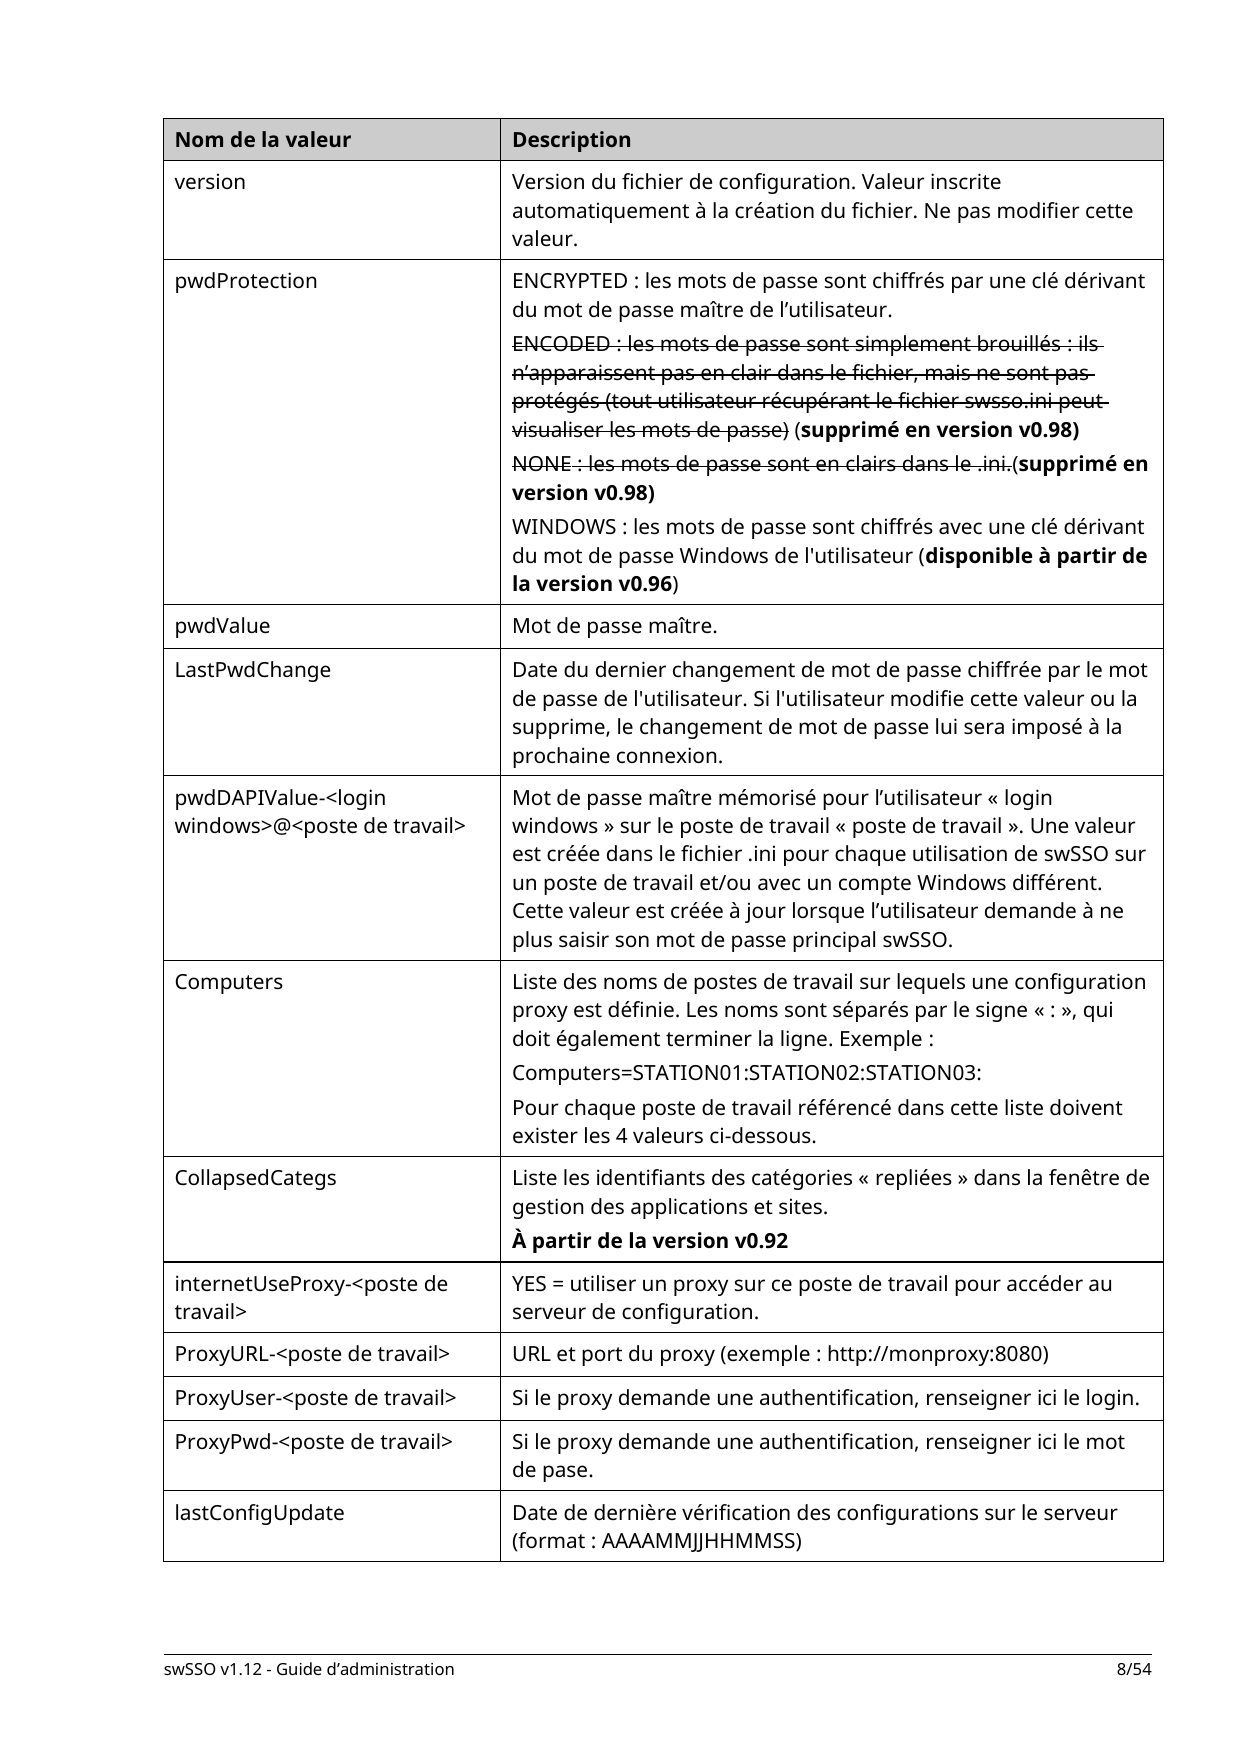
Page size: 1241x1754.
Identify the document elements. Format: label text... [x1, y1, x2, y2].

table_cell Liste les identifiants des catégories « repliées » dans la fenêtre de gestion des applications et sites. À partir de la version v0.92 [501, 1157, 1163, 1261]
table_cell pwdProtection [164, 260, 500, 604]
table_header Nom de la valeur [164, 119, 500, 160]
table_cell Date de dernière vérification des configurations sur le serveur (format : AAAAMMJJHHMMSS) [501, 1491, 1163, 1561]
table_cell ENCRYPTED : les mots de passe sont chiffrés par une clé dérivant du mot de passe maître de l’utilisateur. ENCODED : les mots de passe sont simplement brouillés : ils n’apparaissent pas en clair dans le fichier, mais ne sont pas protégés (tout utilisateur récupérant le fichier swsso.ini peut visualiser les mots de passe) (supprimé en version v0.98) NONE : les mots de passe sont en clairs dans le .ini.(supprimé en version v0.98) WINDOWS : les mots de passe sont chiffrés avec une clé dérivant du mot de passe Windows de l'utilisateur (disponible à partir de la version v0.96) [501, 260, 1163, 604]
table_cell Mot de passe maître. [501, 605, 1163, 648]
table_cell Si le proxy demande une authentification, renseigner ici le mot de pase. [501, 1421, 1163, 1490]
table_cell LastPwdChange [164, 649, 500, 775]
table_cell Mot de passe maître mémorisé pour l’utilisateur « login windows » sur le poste de travail « poste de travail ». Une valeur est créée dans le fichier .ini pour chaque utilisation de swSSO sur un poste de travail et/ou avec un compte Windows différent. Cette valeur est créée à jour lorsque l’utilisateur demande à ne plus saisir son mot de passe principal swSSO. [501, 776, 1163, 959]
table_cell ProxyURL-<poste de travail> [164, 1333, 500, 1376]
table_cell Si le proxy demande une authentification, renseigner ici le login. [501, 1377, 1163, 1420]
table_cell pwdValue [164, 605, 500, 648]
table_cell Computers [164, 961, 500, 1156]
table_cell lastConfigUpdate [164, 1491, 500, 1561]
table_cell YES = utiliser un proxy sur ce poste de travail pour accéder au serveur de configuration. [501, 1263, 1163, 1332]
table_cell CollapsedCategs [164, 1157, 500, 1261]
table_cell URL et port du proxy (exemple : http://monproxy:8080) [501, 1333, 1163, 1376]
table_header Description [501, 119, 1163, 160]
table_cell ProxyPwd-<poste de travail> [164, 1421, 500, 1490]
table_cell pwdDAPIValue-<login windows>@<poste de travail> [164, 776, 500, 959]
table_cell internetUseProxy-<poste de travail> [164, 1263, 500, 1332]
table_cell Date du dernier changement de mot de passe chiffrée par le mot de passe de l'utilisateur. Si l'utilisateur modifie cette valeur ou la supprime, le changement de mot de passe lui sera imposé à la prochaine connexion. [501, 649, 1163, 775]
table_cell Version du fichier de configuration. Valeur inscrite automatiquement à la création du fichier. Ne pas modifier cette valeur. [501, 161, 1163, 259]
table_cell Liste des noms de postes de travail sur lequels une configuration proxy est définie. Les noms sont séparés par le signe « : », qui doit également terminer la ligne. Exemple : Computers=STATION01:STATION02:STATION03: Pour chaque poste de travail référencé dans cette liste doivent exister les 4 valeurs ci-dessous. [501, 961, 1163, 1156]
table_cell ProxyUser-<poste de travail> [164, 1377, 500, 1420]
table_cell version [164, 161, 500, 259]
